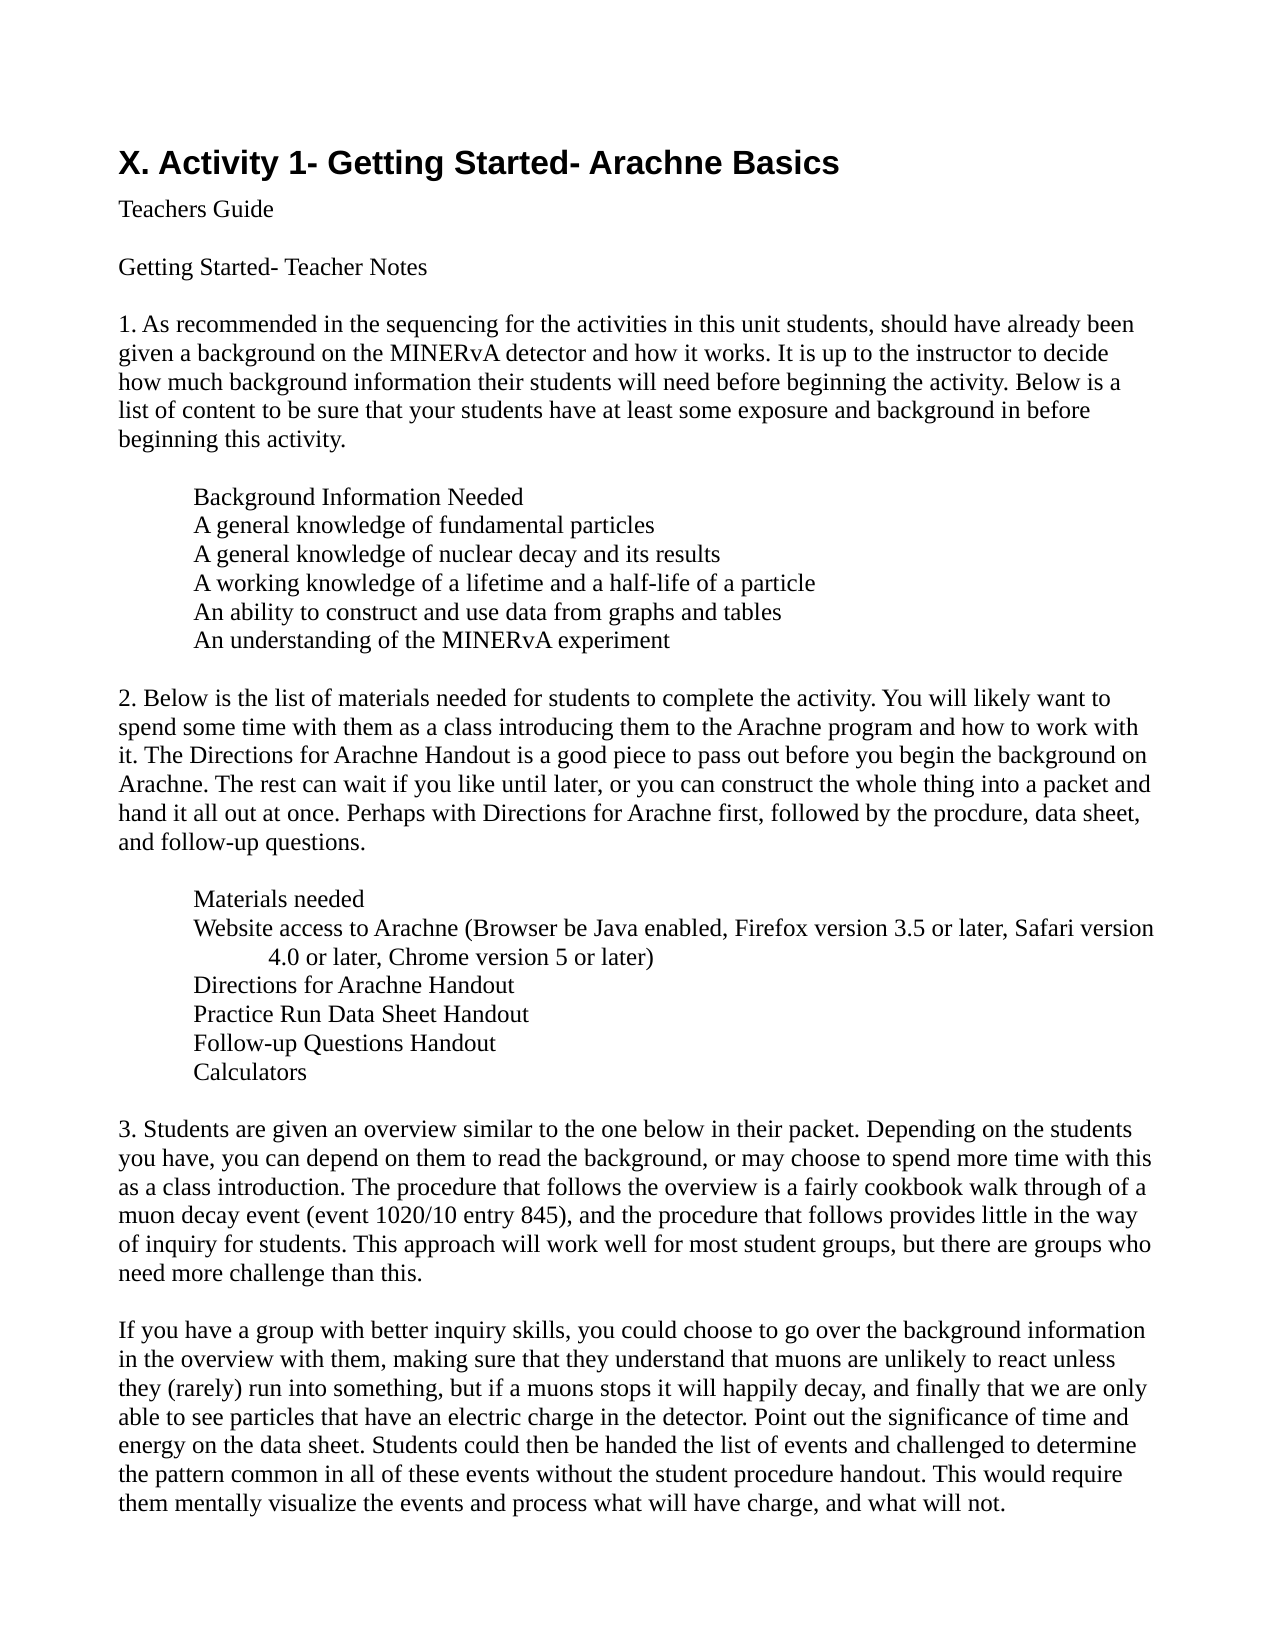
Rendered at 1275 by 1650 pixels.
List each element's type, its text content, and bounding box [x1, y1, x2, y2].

text A general knowledge of nuclear decay and its results [118, 539, 1157, 568]
subtitle X. Activity 1- Getting Started- Arachne Basics [118, 143, 1157, 182]
text A general knowledge of fundamental particles [118, 511, 1157, 539]
text Calculators [118, 1057, 1157, 1086]
text Materials needed [118, 884, 1157, 913]
text 2. Below is the list of materials needed for students to complete the activity. You will likely want to spend some time with them as a class introducing them to the Arachne program and how to work with it. The Directions for Arachne Handout is a good piece to pass out before you begin the background on Arachne. The rest can wait if you like until later, or you can construct the whole thing into a packet and hand it all out at once. Perhaps with Directions for Arachne first, followed by the procdure, data sheet, and follow-up questions. [118, 683, 1157, 856]
text Follow-up Questions Handout [118, 1028, 1157, 1057]
text An understanding of the MINERvA experiment [118, 626, 1157, 654]
text A working knowledge of a lifetime and a half-life of a particle [118, 568, 1157, 597]
text If you have a group with better inquiry skills, you could choose to go over the background information in the overview with them, making sure that they understand that muons are unlikely to react unless they (rarely) run into something, but if a muons stops it will happily decay, and finally that we are only able to see particles that have an electric charge in the detector. Point out the significance of time and energy on the data sheet. Students could then be handed the list of events and challenged to determine the pattern common in all of these events without the student procedure handout. This would require them mentally visualize the events and process what will have charge, and what will not. [118, 1316, 1157, 1517]
text Teachers Guide [118, 194, 1157, 223]
text An ability to construct and use data from graphs and tables [118, 597, 1157, 626]
text Directions for Arachne Handout [118, 971, 1157, 999]
text Background Information Needed [118, 482, 1157, 511]
text 1. As recommended in the sequencing for the activities in this unit students, should have already been given a background on the MINERvA detector and how it works. It is up to the instructor to decide how much background information their students will need before beginning the activity. Below is a list of content to be sure that your students have at least some exposure and background in before beginning this activity. [118, 309, 1157, 453]
text 3. Students are given an overview similar to the one below in their packet. Depending on the students you have, you can depend on them to read the background, or may choose to spend more time with this as a class introduction. The procedure that follows the overview is a fairly cookbook walk through of a muon decay event (event 1020/10 entry 845), and the procedure that follows provides little in the way of inquiry for students. This approach will work well for most student groups, but there are groups who need more challenge than this. [118, 1114, 1157, 1287]
text Getting Started- Teacher Notes [118, 252, 1157, 281]
text Website access to Arachne (Browser be Java enabled, Firefox version 3.5 or later, Safari version 4.0 or later, Chrome version ​​​5 or later) [118, 913, 1157, 971]
text Practice Run Data Sheet Handout [118, 999, 1157, 1028]
